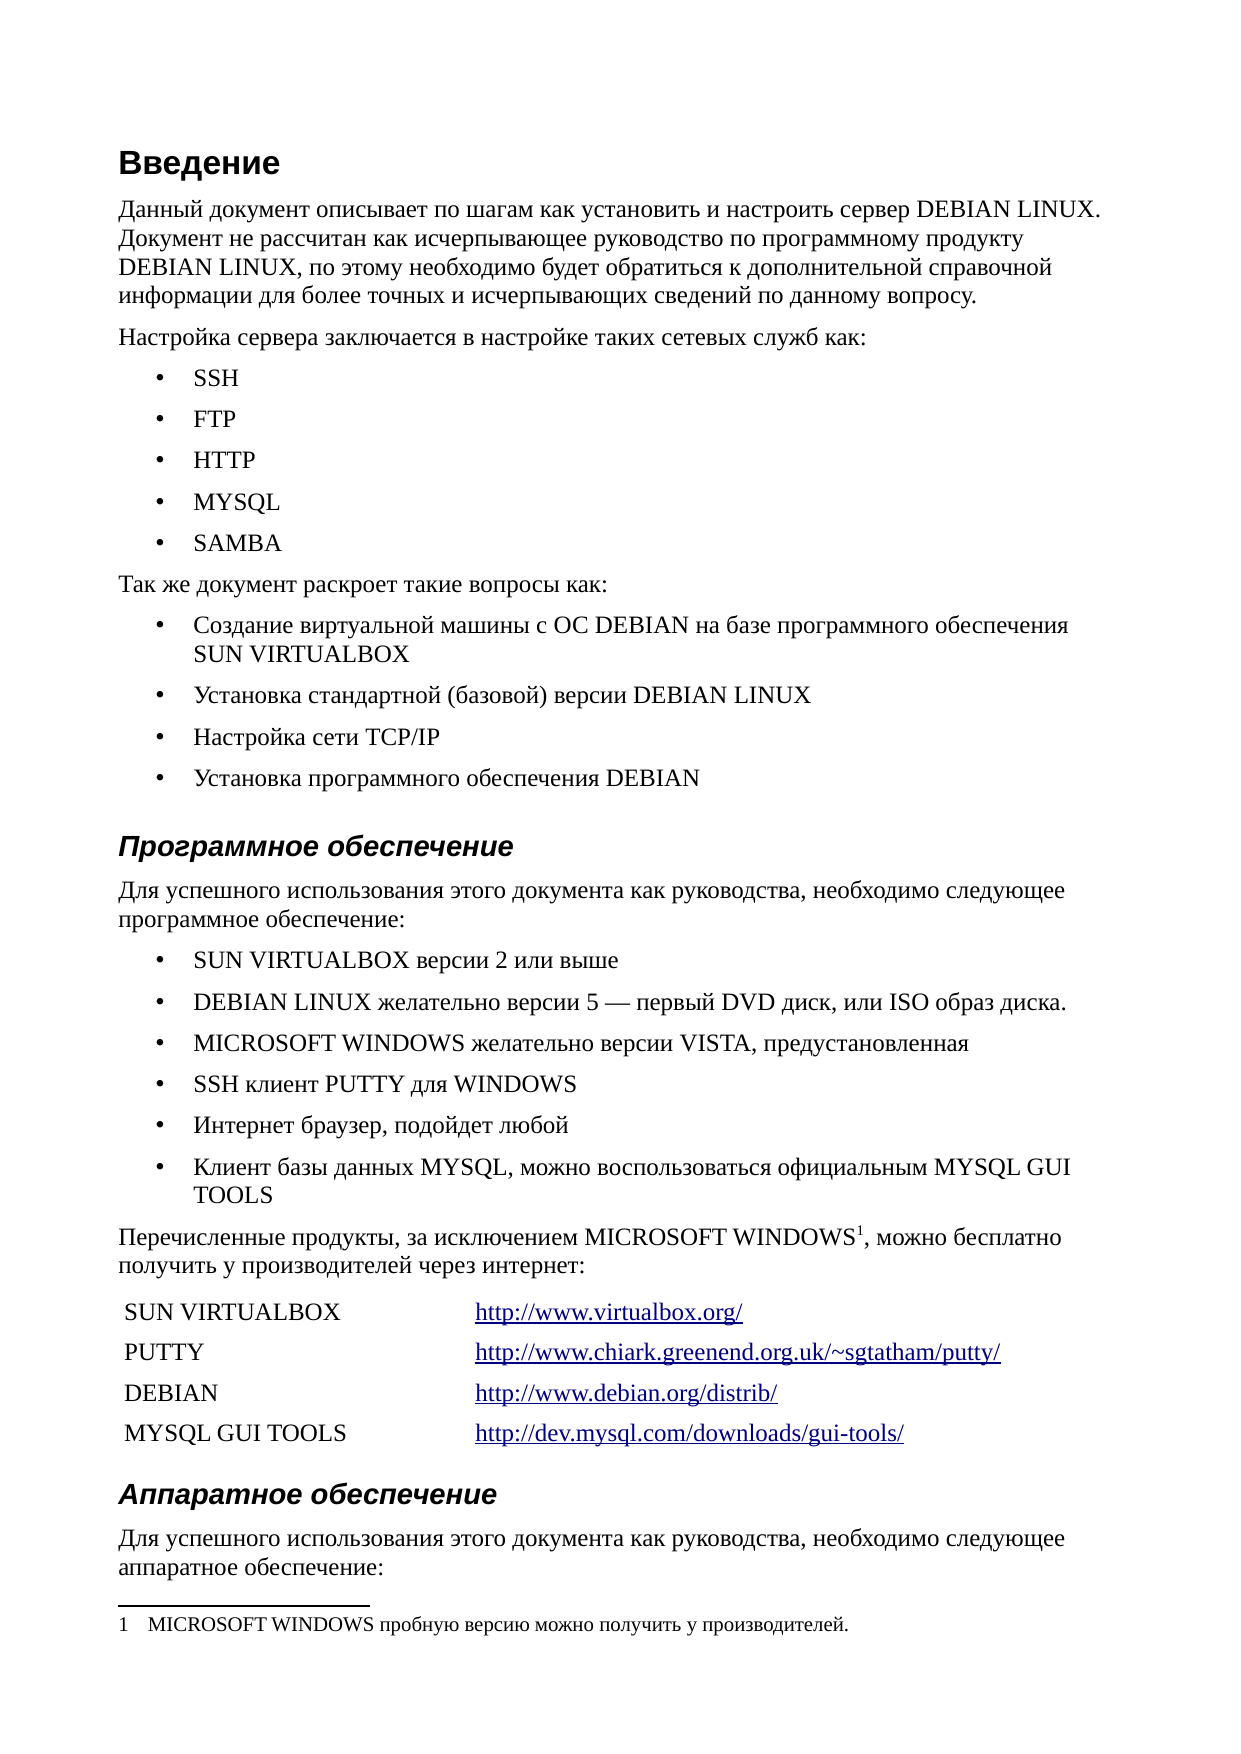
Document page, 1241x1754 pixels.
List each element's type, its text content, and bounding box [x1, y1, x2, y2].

table_cell MYSQL GUI TOOLS [118, 1412, 469, 1452]
list Интернет браузер, подойдет любой [156, 1110, 1122, 1139]
table_header http://www.virtualbox.org/ [469, 1292, 1122, 1332]
subtitle Введение [118, 143, 1122, 182]
list SSH [156, 363, 1122, 392]
text Для успешного использования этого документа как руководства, необходимо следующее аппаратное обеспечение: [118, 1523, 1122, 1581]
list DEBIAN LINUX желательно версии 5 — первый DVD диск, или ISO образ диска. [156, 987, 1122, 1015]
list Установка программного обеспечения DEBIAN [156, 763, 1122, 792]
text Перечисленные продукты, за исключением MICROSOFT WINDOWS, можно бесплатно получить у производителей через интернет: [118, 1222, 1122, 1279]
text Для успешного использования этого документа как руководства, необходимо следующее программное обеспечение: [118, 875, 1122, 933]
table_cell http://www.chiark.greenend.org.uk/~sgtatham/putty/ [469, 1332, 1122, 1372]
text Так же документ раскроет такие вопросы как: [118, 569, 1122, 598]
list MICROSOFT WINDOWS желательно версии VISTA, предустановленная [156, 1028, 1122, 1057]
list SSH клиент PUTTY для WINDOWS [156, 1069, 1122, 1098]
list HTTP [156, 446, 1122, 474]
list MYSQL [156, 487, 1122, 516]
text MICROSOFT WINDOWS пробную версию можно получить у производителей. [118, 1612, 1122, 1636]
table_cell http://dev.mysql.com/downloads/gui-tools/ [469, 1412, 1122, 1452]
table_cell DEBIAN [118, 1372, 469, 1412]
list Настройка сети TCP/IP [156, 722, 1122, 751]
text Настройка сервера заключается в настройке таких сетевых служб как: [118, 322, 1122, 351]
text Данный документ описывает по шагам как установить и настроить сервер DEBIAN LINUX. Документ не рассчитан как исчерпывающее руководство по программному продукту DEBIAN LINUX, по этому необходимо будет обратиться к дополнительной справочной информации для более точных и исчерпывающих сведений по данному вопросу. [118, 194, 1122, 309]
list Создание виртуальной машины с ОС DEBIAN на базе программного обеспечения SUN VIRTUALBOX [156, 611, 1122, 668]
list Установка стандартной (базовой) версии DEBIAN LINUX [156, 681, 1122, 709]
subtitle Программное обеспечение [118, 829, 1122, 863]
table_header SUN VIRTUALBOX [118, 1292, 469, 1332]
list SUN VIRTUALBOX версии 2 или выше [156, 945, 1122, 974]
subtitle Аппаратное обеспечение [118, 1477, 1122, 1511]
list SAMBA [156, 528, 1122, 557]
list FTP [156, 404, 1122, 433]
table_cell http://www.debian.org/distrib/ [469, 1372, 1122, 1412]
table_cell PUTTY [118, 1332, 469, 1372]
list Клиент базы данных MYSQL, можно воспользоваться официальным MYSQL GUI TOOLS [156, 1152, 1122, 1209]
